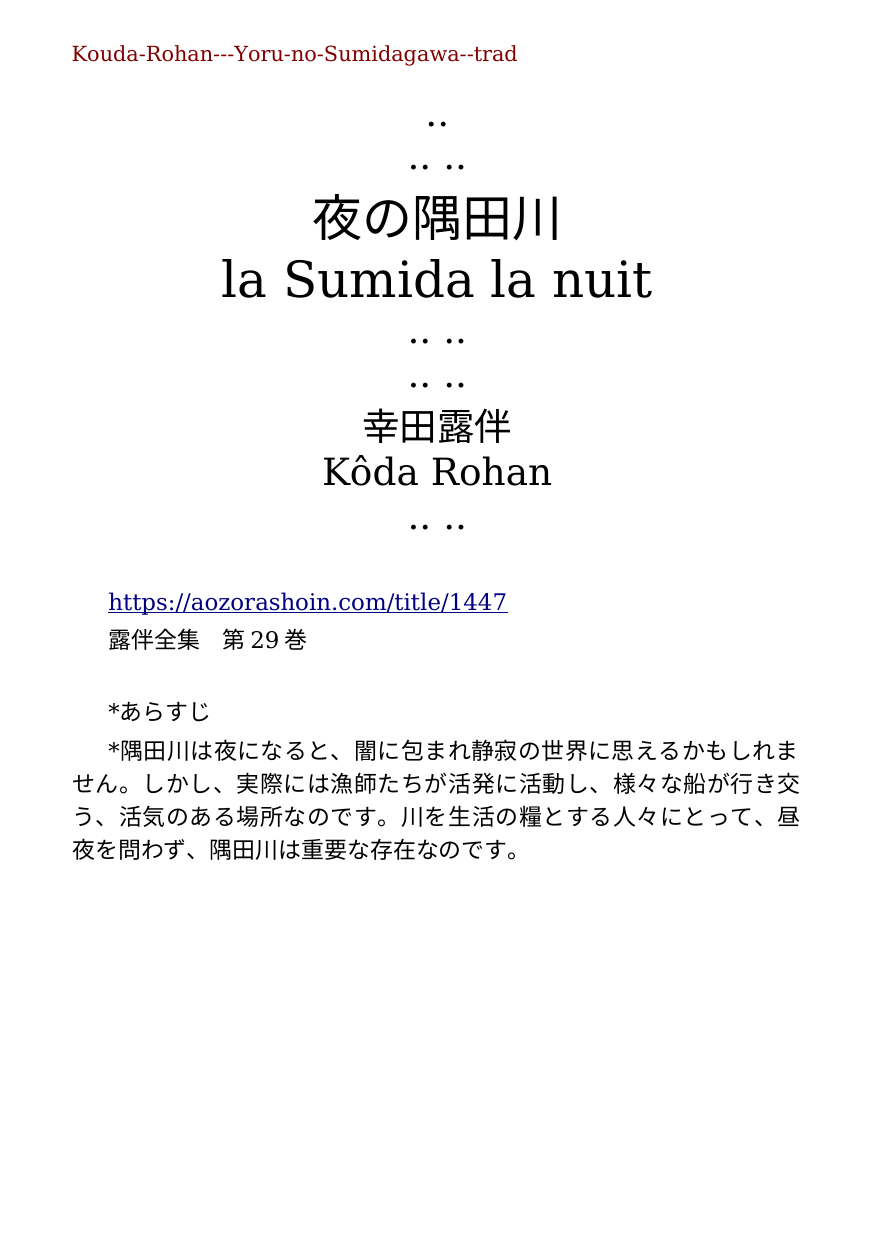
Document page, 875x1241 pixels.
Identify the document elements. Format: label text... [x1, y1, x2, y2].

text *隅田川は夜になると、闇に包まれ静寂の世界に思えるかもしれません。しかし、実際には漁師たちが活発に活動し、様々な船が行き交う、活気のある場所なのです。川を生活の糧とする人々にとって、昼夜を問わず、隅田川は重要な存在なのです。 [72, 733, 802, 866]
text https://aozorashoin.com/title/1447 [72, 589, 802, 616]
text 露伴全集 第29巻 [72, 622, 802, 655]
subtitle .. .. .. 夜の隅田川 la Sumida la nuit .. .. .. .. 幸田露伴 Kôda Rohan .. .. [36, 91, 838, 538]
text Kouda-Rohan---Yoru-no-Sumidagawa--trad [71, 42, 803, 66]
text *あらすじ [72, 693, 802, 727]
